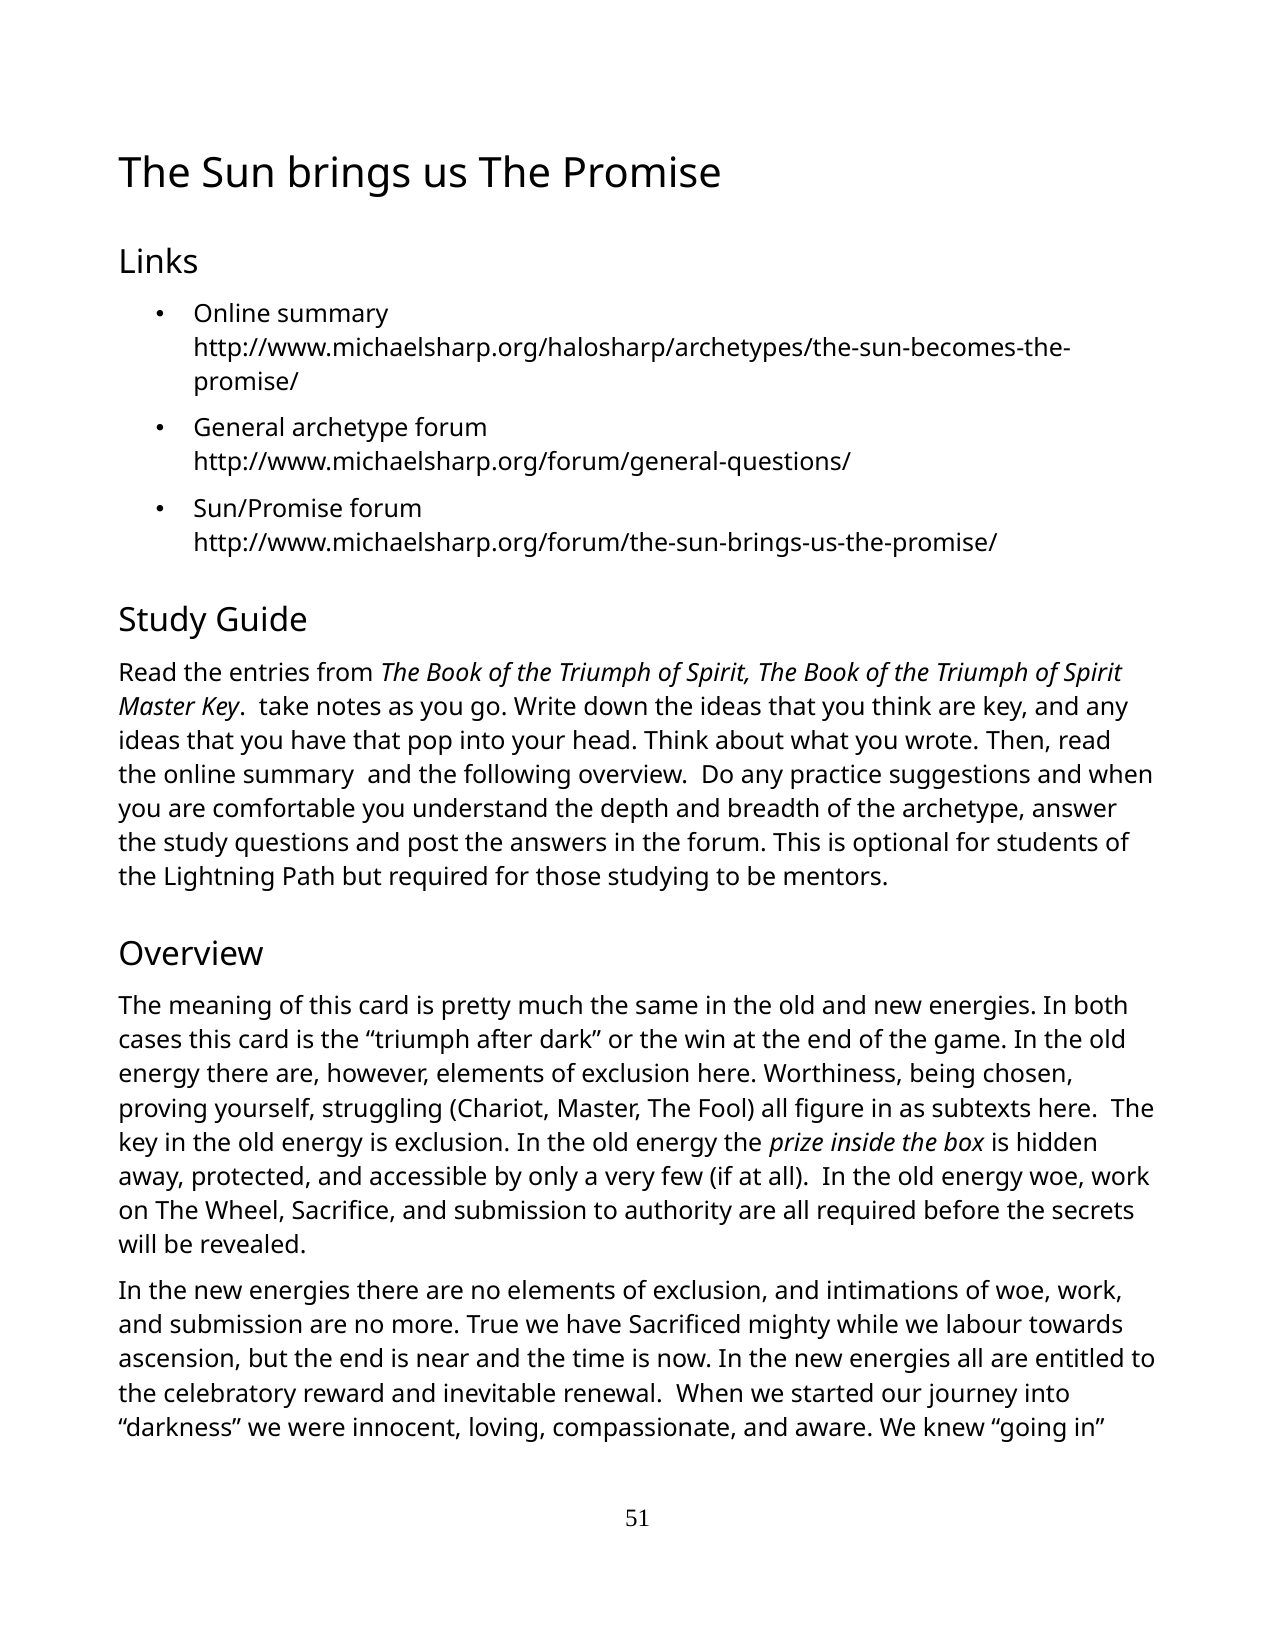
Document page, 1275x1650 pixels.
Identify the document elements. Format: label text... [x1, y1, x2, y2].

list Online summary http://www.michaelsharp.org/halosharp/archetypes/the-sun-becomes-the-promise/ [156, 295, 1157, 397]
text Read the entries from The Book of the Triumph of Spirit, The Book of the Triumph of Spirit Master Key. take notes as you go. Write down the ideas that you think are key, and any ideas that you have that pop into your head. Think about what you wrote. Then, read the online summary and the following overview. Do any practice suggestions and when you are comfortable you understand the depth and breadth of the archetype, answer the study questions and post the answers in the forum. This is optional for students of the Lightning Path but required for those studying to be mentors. [118, 654, 1157, 893]
text In the new energies there are no elements of exclusion, and intimations of woe, work, and submission are no more. True we have Sacrificed mighty while we labour towards ascension, but the end is near and the time is now. In the new energies all are entitled to the celebratory reward and inevitable renewal. When we started our journey into “darkness” we were innocent, loving, compassionate, and aware. We knew “going in” [118, 1273, 1157, 1443]
list Sun/Promise forum http://www.michaelsharp.org/forum/the-sun-brings-us-the-promise/ [156, 491, 1157, 559]
subtitle The Sun brings us The Promise [118, 143, 1157, 200]
subtitle Overview [118, 930, 1157, 976]
list General archetype forum http://www.michaelsharp.org/forum/general-questions/ [156, 410, 1157, 478]
subtitle Study Guide [118, 596, 1157, 642]
subtitle Links [118, 237, 1157, 283]
text The meaning of this card is pretty much the same in the old and new energies. In both cases this card is the “triumph after dark” or the win at the end of the game. In the old energy there are, however, elements of exclusion here. Worthiness, being chosen, proving yourself, struggling (Chariot, Master, The Fool) all figure in as subtexts here. The key in the old energy is exclusion. In the old energy the prize inside the box is hidden away, protected, and accessible by only a very few (if at all). In the old energy woe, work on The Wheel, Sacrifice, and submission to authority are all required before the secrets will be revealed. [118, 988, 1157, 1261]
